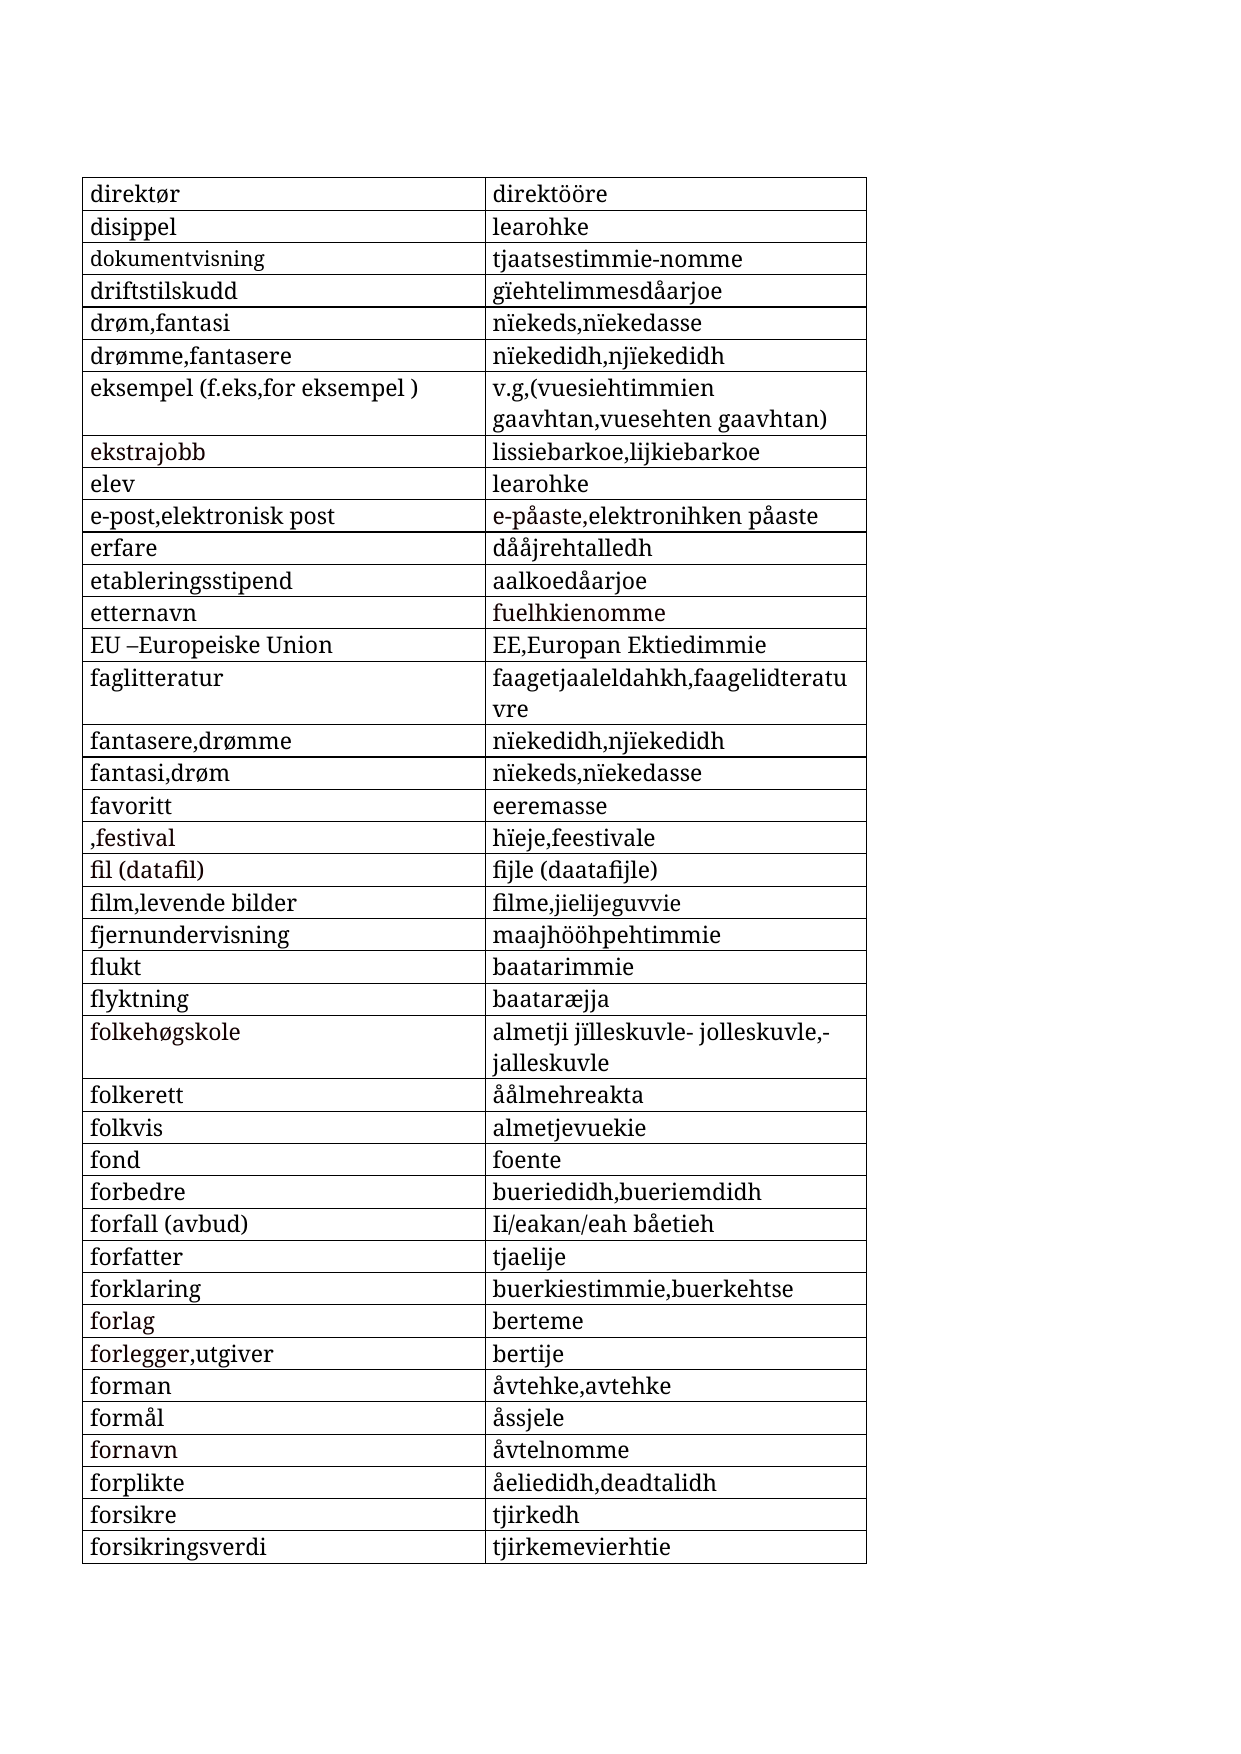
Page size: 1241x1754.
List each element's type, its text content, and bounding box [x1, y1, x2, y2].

table_cell disippel [83, 211, 485, 242]
table_cell formål [83, 1402, 485, 1433]
table_cell aalkoedåarjoe [486, 565, 866, 596]
table_cell tjaelije [486, 1241, 866, 1272]
table_cell baataræjja [486, 984, 866, 1015]
table_cell v.g,(vuesiehtimmien gaavhtan,vuesehten gaavhtan) [486, 372, 866, 434]
table_cell hïeje,feestivale [486, 822, 866, 853]
table_cell fantasi,drøm [83, 758, 485, 789]
table_cell flukt [83, 951, 485, 982]
table_cell berteme [486, 1305, 866, 1337]
table_cell direktør [83, 178, 485, 209]
table_cell forplikte [83, 1467, 485, 1498]
table_cell fjernundervisning [83, 919, 485, 950]
table_cell almetjevuekie [486, 1112, 866, 1143]
table_cell forlegger,utgiver [83, 1338, 485, 1369]
table_cell e-post,elektronisk post [83, 500, 485, 531]
table_cell gïehtelimmesdåarjoe [486, 275, 866, 306]
table_cell learohke [486, 468, 866, 499]
table_cell ,festival [83, 822, 485, 853]
table_cell åålmehreakta [486, 1079, 866, 1111]
table_cell etableringsstipend [83, 565, 485, 596]
table_cell baatarimmie [486, 951, 866, 982]
table_cell fil (datafil) [83, 854, 485, 886]
table_cell fornavn [83, 1435, 485, 1466]
table_cell forklaring [83, 1273, 485, 1304]
table_cell drømme,fantasere [83, 340, 485, 371]
table_cell åeliedidh,deadtalidh [486, 1467, 866, 1498]
table_cell nïekeds,nïekedasse [486, 758, 866, 789]
table_cell lissiebarkoe,lijkiebarkoe [486, 436, 866, 467]
table_cell EU –Europeiske Union [83, 629, 485, 661]
table_cell nïekeds,nïekedasse [486, 308, 866, 339]
table_cell forfall (avbud) [83, 1209, 485, 1240]
table_cell folkehøgskole [83, 1016, 485, 1078]
table_cell tjirkemevierhtie [486, 1531, 866, 1563]
table_cell fuelhkienomme [486, 597, 866, 628]
table_cell åvtelnomme [486, 1435, 866, 1466]
table_cell nïekedidh,njïekedidh [486, 725, 866, 756]
table_cell film,levende bilder [83, 887, 485, 918]
table_cell almetji jïlleskuvle- jolleskuvle,- jalleskuvle [486, 1016, 866, 1078]
table_cell flyktning [83, 984, 485, 1015]
table_cell dokumentvisning [83, 243, 485, 274]
table_cell forman [83, 1370, 485, 1401]
table_cell filme,jielijeguvvie [486, 887, 866, 918]
table_cell direktööre [486, 178, 866, 209]
table_cell bertije [486, 1338, 866, 1369]
table_cell folkerett [83, 1079, 485, 1111]
table_cell maajhööhpehtimmie [486, 919, 866, 950]
table_cell ekstrajobb [83, 436, 485, 467]
table_cell faglitteratur [83, 662, 485, 724]
table_cell EE,Europan Ektiedimmie [486, 629, 866, 661]
table_cell eksempel (f.eks,for eksempel ) [83, 372, 485, 434]
table_cell tjirkedh [486, 1499, 866, 1530]
table_cell drøm,fantasi [83, 308, 485, 339]
table_cell forfatter [83, 1241, 485, 1272]
table_cell åvtehke,avtehke [486, 1370, 866, 1401]
table_cell åssjele [486, 1402, 866, 1433]
table_cell forbedre [83, 1176, 485, 1207]
table_cell fijle (daatafijle) [486, 854, 866, 886]
table_cell favoritt [83, 790, 485, 821]
table_cell erfare [83, 533, 485, 564]
table_cell Ii/eakan/eah båetieh [486, 1209, 866, 1240]
table_cell faagetjaaleldahkh,faagelidteratuvre [486, 662, 866, 724]
table_cell bueriedidh,bueriemdidh [486, 1176, 866, 1207]
table_cell folkvis [83, 1112, 485, 1143]
table_cell fantasere,drømme [83, 725, 485, 756]
table_cell elev [83, 468, 485, 499]
table_cell eeremasse [486, 790, 866, 821]
table_cell etternavn [83, 597, 485, 628]
table_cell forlag [83, 1305, 485, 1337]
table_cell fond [83, 1144, 485, 1175]
table_cell buerkiestimmie,buerkehtse [486, 1273, 866, 1304]
table_cell learohke [486, 211, 866, 242]
table_cell tjaatsestimmie-nomme [486, 243, 866, 274]
table_cell forsikre [83, 1499, 485, 1530]
table_cell dååjrehtalledh [486, 533, 866, 564]
table_cell driftstilskudd [83, 275, 485, 306]
table_cell foente [486, 1144, 866, 1175]
table_cell nïekedidh,njïekedidh [486, 340, 866, 371]
table_cell forsikringsverdi [83, 1531, 485, 1563]
table_cell e-påaste,elektronihken påaste [486, 500, 866, 531]
